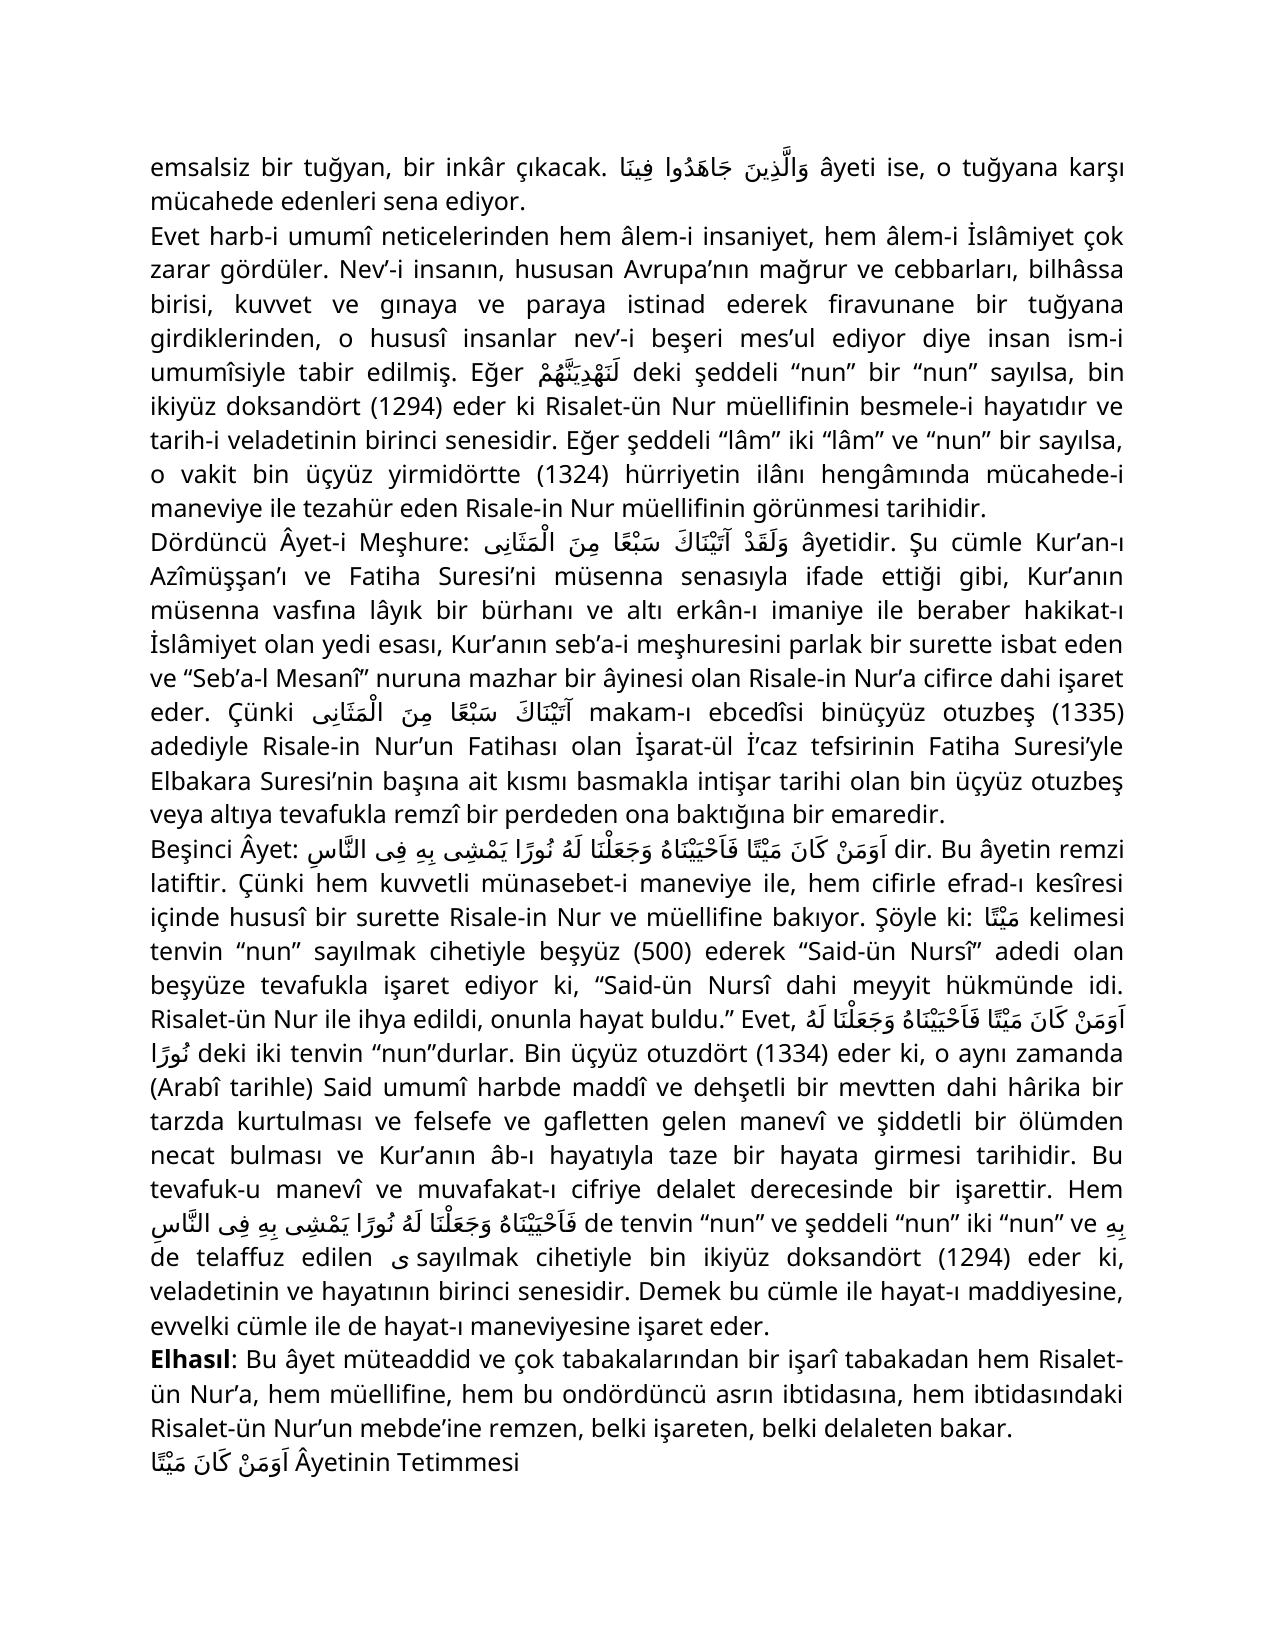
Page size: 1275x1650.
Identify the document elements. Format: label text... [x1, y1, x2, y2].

text Evet harb-i umumî neticelerinden hem âlem-i insaniyet, hem âlem-i İslâmiyet çok zarar gördüler. Nev’-i insanın, hususan Avrupa’nın mağrur ve cebbarları, bilhâssa birisi, kuvvet ve gınaya ve paraya istinad ederek firavunane bir tuğyana girdiklerinden, o hususî insanlar nev’-i beşeri mes’ul ediyor diye insan ism-i umumîsiyle tabir edilmiş. Eğer لَنَهْدِيَنَّهُمْ deki şeddeli “nun” bir “nun” sayılsa, bin ikiyüz doksandört (1294) eder ki Risalet-ün Nur müellifinin besmele-i hayatıdır ve tarih-i veladetinin birinci senesidir. Eğer şeddeli “lâm” iki “lâm” ve “nun” bir sayılsa, o vakit bin üçyüz yirmidörtte (1324) hürriyetin ilânı hengâmında mücahede-i maneviye ile tezahür eden Risale-in Nur müellifinin görünmesi tarihidir. [150, 218, 1125, 525]
text Beşinci Âyet: اَوَمَنْ كَانَ مَيْتًا فَاَحْيَيْنَاهُ وَجَعَلْنَا لَهُ نُورًا يَمْشِى بِهِ فِى النَّاسِ dir. Bu âyetin remzi latiftir. Çünki hem kuvvetli münasebet-i maneviye ile, hem cifirle efrad-ı kesîresi içinde hususî bir surette Risale-in Nur ve müellifine bakıyor. Şöyle ki: مَيْتًا kelimesi tenvin “nun” sayılmak cihetiyle beşyüz (500) ederek “Said-ün Nursî” adedi olan beşyüze tevafukla işaret ediyor ki, “Said-ün Nursî dahi meyyit hükmünde idi. Risalet-ün Nur ile ihya edildi, onunla hayat buldu.” Evet, اَوَمَنْ كَانَ مَيْتًا فَاَحْيَيْنَاهُ وَجَعَلْنَا لَهُ نُورًا deki iki tenvin “nun”durlar. Bin üçyüz otuzdört (1334) eder ki, o aynı zamanda (Arabî tarihle) Said umumî harbde maddî ve dehşetli bir mevtten dahi hârika bir tarzda kurtulması ve felsefe ve gafletten gelen manevî ve şiddetli bir ölümden necat bulması ve Kur’anın âb-ı hayatıyla taze bir hayata girmesi tarihidir. Bu tevafuk-u manevî ve muvafakat-ı cifriye delalet derecesinde bir işarettir. Hem فَاَحْيَيْنَاهُ وَجَعَلْنَا لَهُ نُورًا يَمْشِى بِهِ فِى النَّاسِ de tenvin “nun” ve şeddeli “nun” iki “nun” ve بِهِ de telaffuz edilen ى sayılmak cihetiyle bin ikiyüz doksandört (1294) eder ki, veladetinin ve hayatının birinci senesidir. Demek bu cümle ile hayat-ı maddiyesine, evvelki cümle ile de hayat-ı maneviyesine işaret eder. [150, 831, 1125, 1342]
text Dördüncü Âyet-i Meşhure: وَلَقَدْ آتَيْنَاكَ سَبْعًا مِنَ الْمَثَانِى âyetidir. Şu cümle Kur’an-ı Azîmüşşan’ı ve Fatiha Suresi’ni müsenna senasıyla ifade ettiği gibi, Kur’anın müsenna vasfına lâyık bir bürhanı ve altı erkân-ı imaniye ile beraber hakikat-ı İslâmiyet olan yedi esası, Kur’anın seb’a-i meşhuresini parlak bir surette isbat eden ve “Seb’a-l Mesanî” nuruna mazhar bir âyinesi olan Risale-in Nur’a cifirce dahi işaret eder. Çünki آتَيْنَاكَ سَبْعًا مِنَ الْمَثَانِى makam-ı ebcedîsi binüçyüz otuzbeş (1335) adediyle Risale-in Nur’un Fatihası olan İşarat-ül İ’caz tefsirinin Fatiha Suresi’yle Elbakara Suresi’nin başına ait kısmı basmakla intişar tarihi olan bin üçyüz otuzbeş veya altıya tevafukla remzî bir perdeden ona baktığına bir emaredir. [150, 525, 1125, 831]
text اَوَمَنْ كَانَ مَيْتًا Âyetinin Tetimmesi [150, 1444, 1125, 1478]
text Elhasıl: Bu âyet müteaddid ve çok tabakalarından bir işarî tabakadan hem Risalet-ün Nur’a, hem müellifine, hem bu ondördüncü asrın ibtidasına, hem ibtidasındaki Risalet-ün Nur’un mebde’ine remzen, belki işareten, belki delaleten bakar. [150, 1342, 1125, 1444]
text Üçüncü Âyet-i Meşhure: وَالَّذِينَ جَاهَدُوا فِينَا لَنَهْدِيَنَّهُمْ سُبُلَنَا âyeti kuvvetli münasebet-i maneviyesiyle beraber cifirce bin üçyüz kırkdört (1344) eder ki, o tarihte Risale-i Nur’un şakirdleri gibi bu âyetin manasına daha ziyade mazhar olanlar zahiren görülmüyor. Demek bu âyet, manasının müteaddid tabakalarından işarî bir tabakadan ve remzî bir perdeden Kur’anın parlak bir tefsiri olan Risale-i Nur’a bakıyor ve en evvel nâzil olan Sure-i Alak’ta اِنَّ اْلاِنْسَانَ لَيَطْغَى âyeti manasıyla ve makam-ı cifriyle ifade ediyor ki; bin üçyüz kırkdörtte nev’-i insan içinde firavunane emsalsiz bir tuğyan, bir inkâr çıkacak. وَالَّذِينَ جَاهَدُوا فِينَا âyeti ise, o tuğyana karşı mücahede edenleri sena ediyor. [150, 150, 1125, 218]
